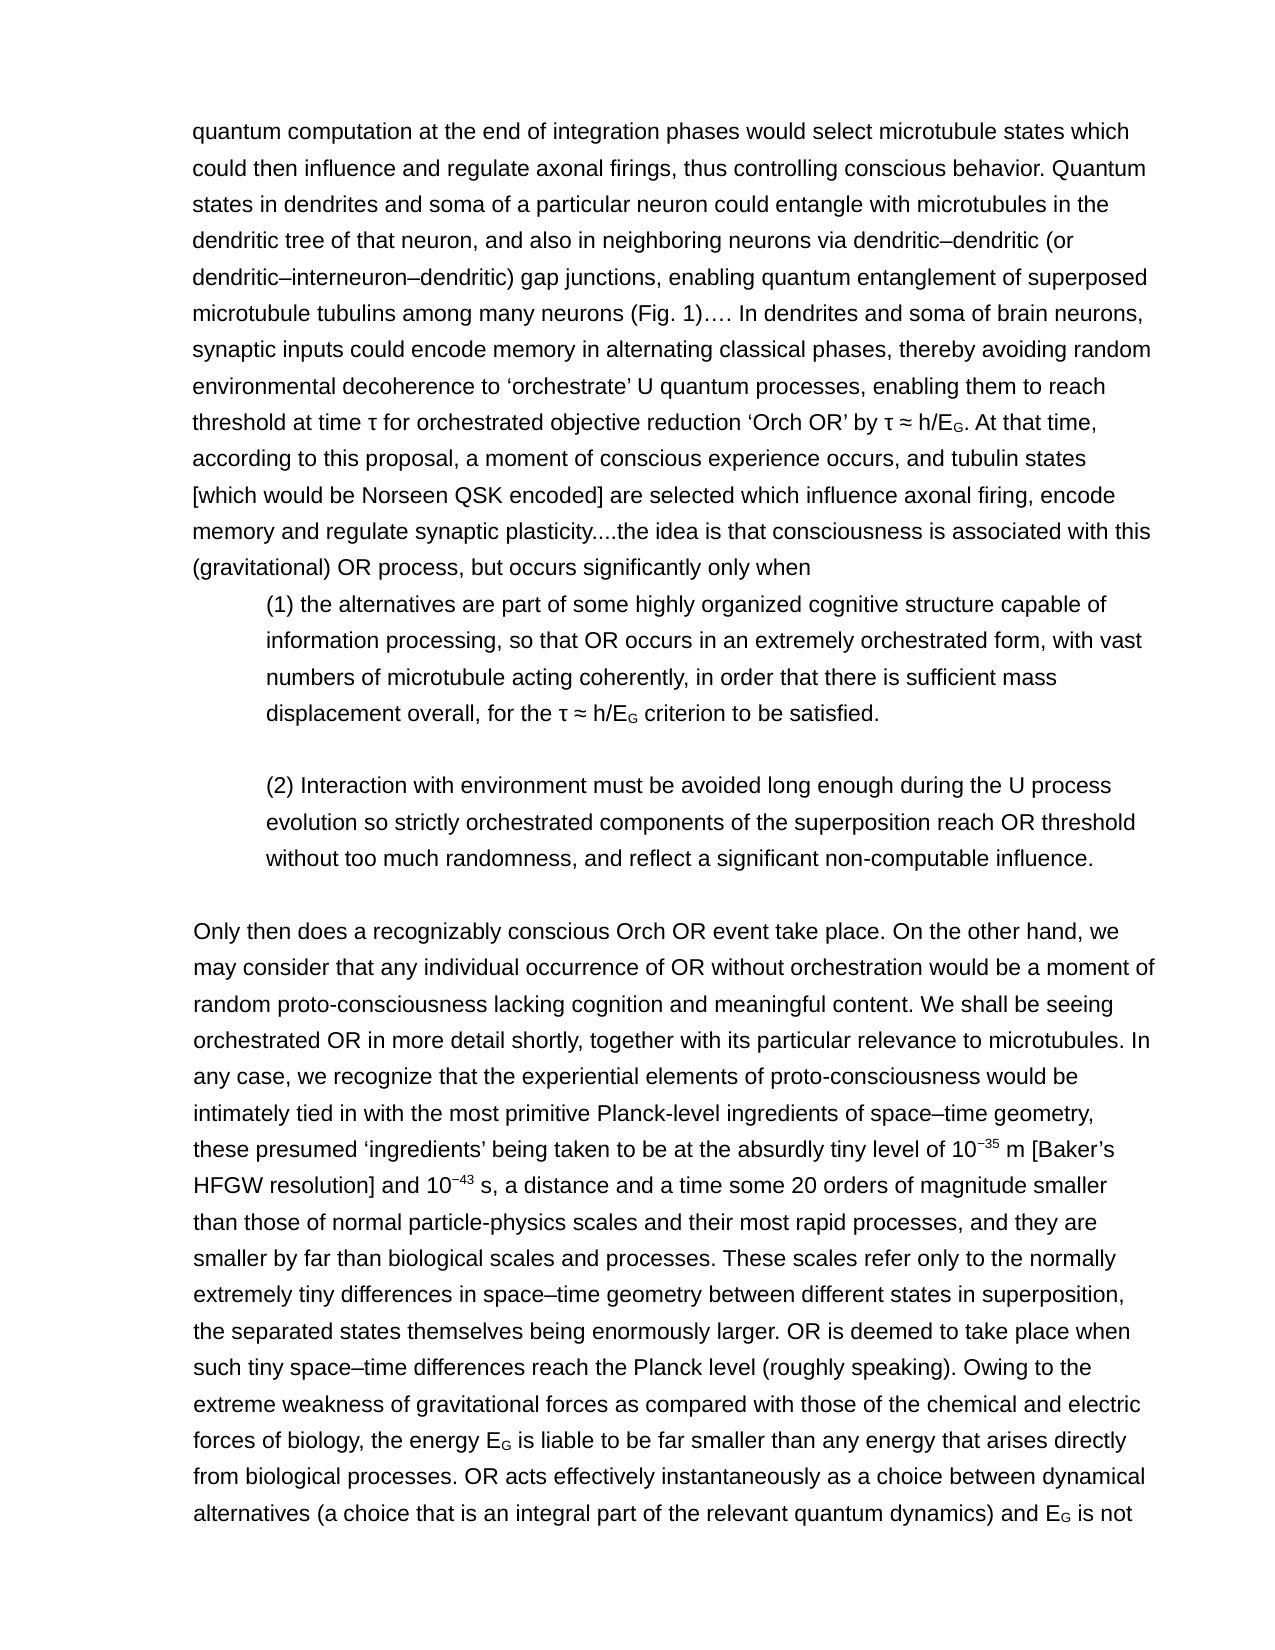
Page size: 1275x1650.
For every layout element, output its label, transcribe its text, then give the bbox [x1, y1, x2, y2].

text Only then does a recognizably conscious Orch OR event take place. On the other hand, we may consider that any individual occurrence of OR without orchestration would be a moment of random proto-consciousness lacking cognition and meaningful content. We shall be seeing orchestrated OR in more detail shortly, together with its particular relevance to microtubules. In any case, we recognize that the experiential elements of proto-consciousness would be intimately tied in with the most primitive Planck-level ingredients of space–time geometry, these presumed ‘ingredients’ being taken to be at the absurdly tiny level of 10−35 m [Baker’s HFGW resolution] and 10−43 s, a distance and a time some 20 orders of magnitude smaller than those of normal particle-physics scales and their most rapid processes, and they are smaller by far than biological scales and processes. These scales refer only to the normally extremely tiny differences in space–time geometry between different states in superposition, the separated states themselves being enormously larger. OR is deemed to take place when such tiny space–time differences reach the Planck level (roughly speaking). Owing to the extreme weakness of gravitational forces as compared with those of the chemical and electric forces of biology, the energy EG is liable to be far smaller than any energy that arises directly from biological processes. OR acts effectively instantaneously as a choice between dynamical alternatives (a choice that is an integral part of the relevant quantum dynamics) and EG is not [193, 918, 1157, 1526]
text (1) the alternatives are part of some highly organized cognitive structure capable of information processing, so that OR occurs in an extremely orchestrated form, with vast numbers of microtubule acting coherently, in order that there is sufficient mass displacement overall, for the τ ≈ h/EG criterion to be satisfied. [266, 591, 1157, 726]
text quantum computation at the end of integration phases would select microtubule states which could then influence and regulate axonal firings, thus controlling conscious behavior. Quantum states in dendrites and soma of a particular neuron could entangle with microtubules in the dendritic tree of that neuron, and also in neighboring neurons via dendritic–dendritic (or dendritic–interneuron–dendritic) gap junctions, enabling quantum entanglement of superposed microtubule tubulins among many neurons (Fig. 1)…. In dendrites and soma of brain neurons, synaptic inputs could encode memory in alternating classical phases, thereby avoiding random environmental decoherence to ‘orchestrate’ U quantum processes, enabling them to reach threshold at time τ for orchestrated objective reduction ‘Orch OR’ by τ ≈ h/EG. At that time, according to this proposal, a moment of conscious experience occurs, and tubulin states [which would be Norseen QSK encoded] are selected which influence axonal firing, encode memory and regulate synaptic plasticity....the idea is that consciousness is associated with this (gravitational) OR process, but occurs significantly only when [192, 118, 1157, 581]
text (2) Interaction with environment must be avoided long enough during the U process evolution so strictly orchestrated components of the superposition reach OR threshold without too much randomness, and reflect a significant non-computable influence. [266, 772, 1157, 872]
